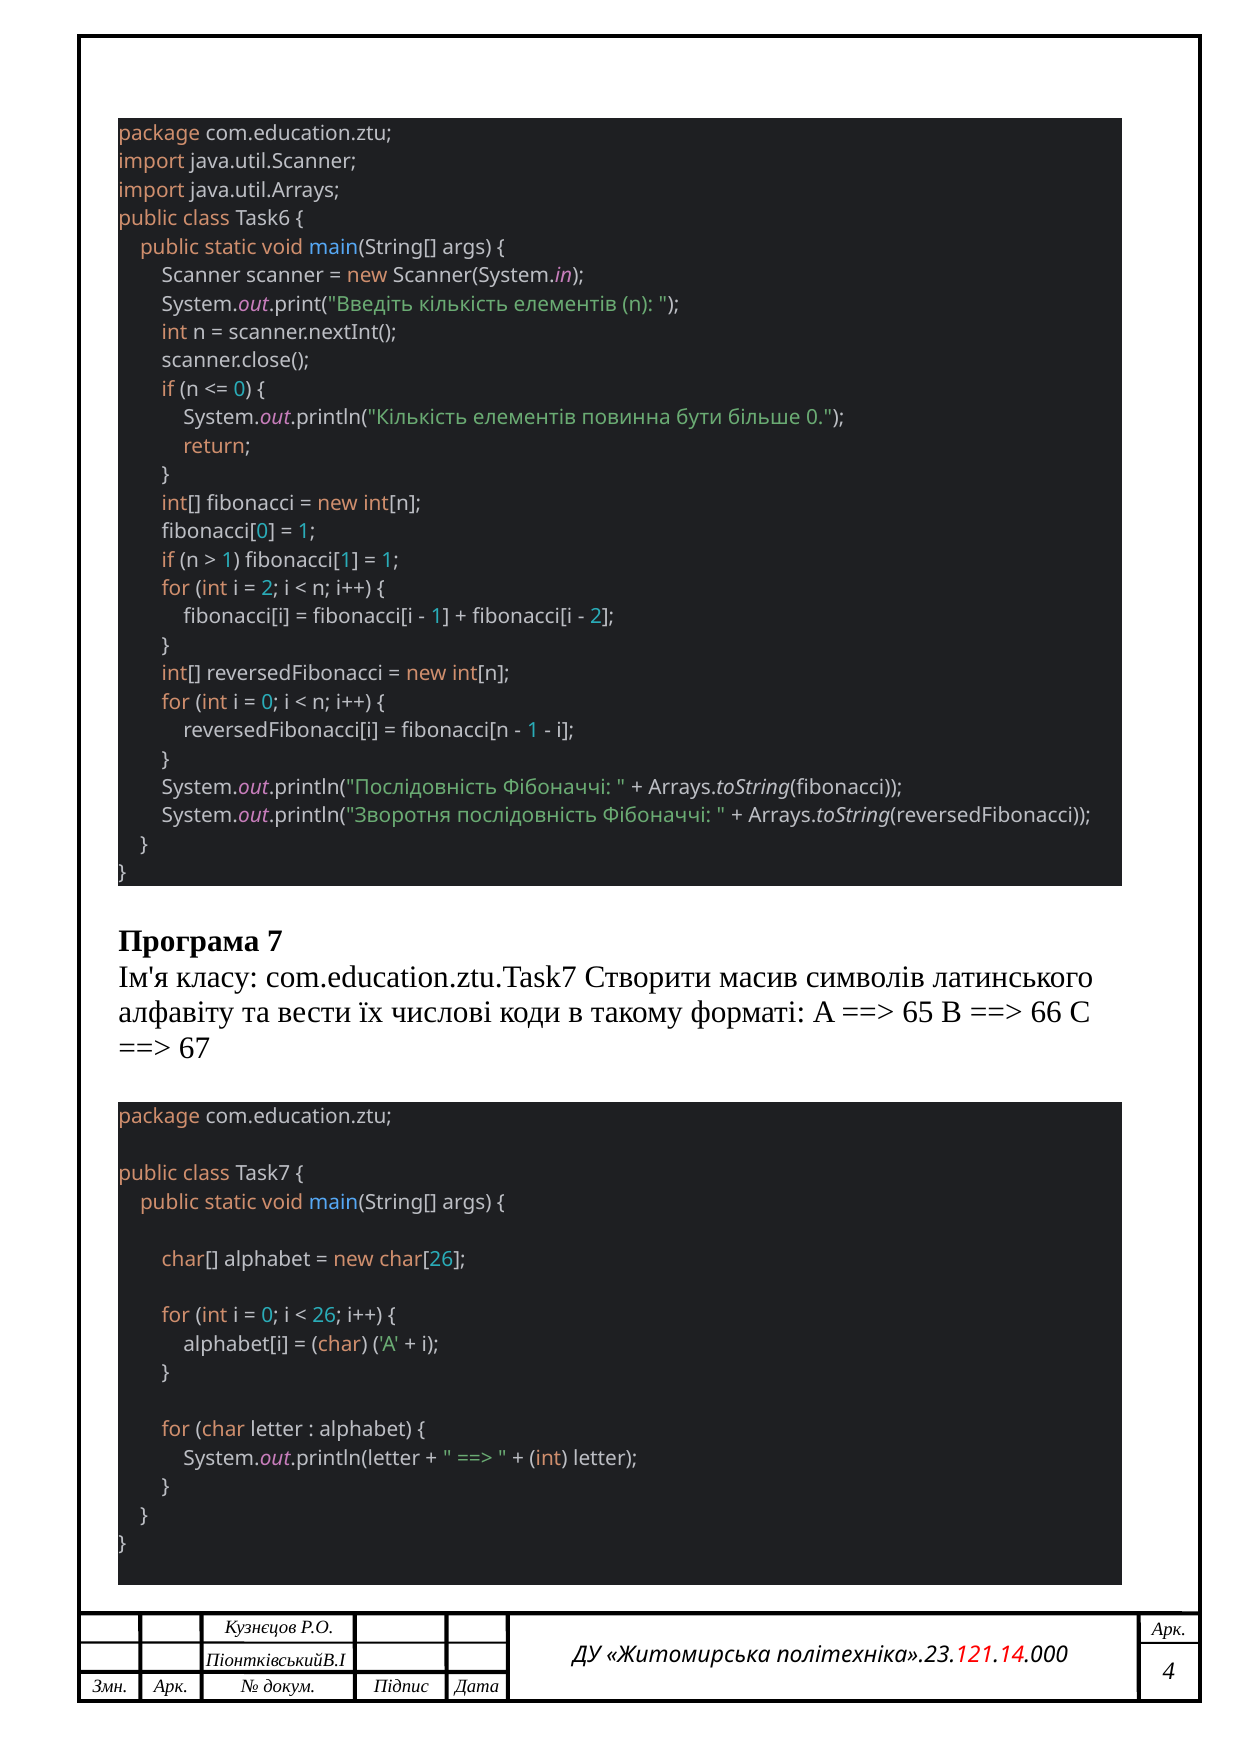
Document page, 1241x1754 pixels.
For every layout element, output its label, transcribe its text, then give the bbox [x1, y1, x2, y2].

text Програма 7 [118, 922, 1122, 958]
text Ім'я класу: com.education.ztu.Task7 Створити масив символів латинського алфавіту та вести їх числові коди в такому форматі: A ==> 65 B ==> 66 C ==> 67 [118, 958, 1122, 1066]
text package com.education.ztu; public class Task7 { public static void main(String[] args) { char[] alphabet = new char[26]; for (int i = 0; i < 26; i++) { alphabet[i] = (char) ('A' + i); } for (char letter : alphabet) { System.out.println(letter + " ==> " + (int) letter); } } } [118, 1102, 1122, 1585]
text package com.education.ztu; import java.util.Scanner; import java.util.Arrays; public class Task6 { public static void main(String[] args) { Scanner scanner = new Scanner(System.in); System.out.print("Введіть кількість елементів (n): "); int n = scanner.nextInt(); scanner.close(); if (n <= 0) { System.out.println("Кількість елементів повинна бути більше 0."); return; } int[] fibonacci = new int[n]; fibonacci[0] = 1; if (n > 1) fibonacci[1] = 1; for (int i = 2; i < n; i++) { fibonacci[i] = fibonacci[i - 1] + fibonacci[i - 2]; } int[] reversedFibonacci = new int[n]; for (int i = 0; i < n; i++) { reversedFibonacci[i] = fibonacci[n - 1 - i]; } System.out.println("Послідовність Фібоначчі: " + Arrays.toString(fibonacci)); System.out.println("Зворотня послідовність Фібоначчі: " + Arrays.toString(reversedFibonacci)); } } [118, 118, 1122, 886]
